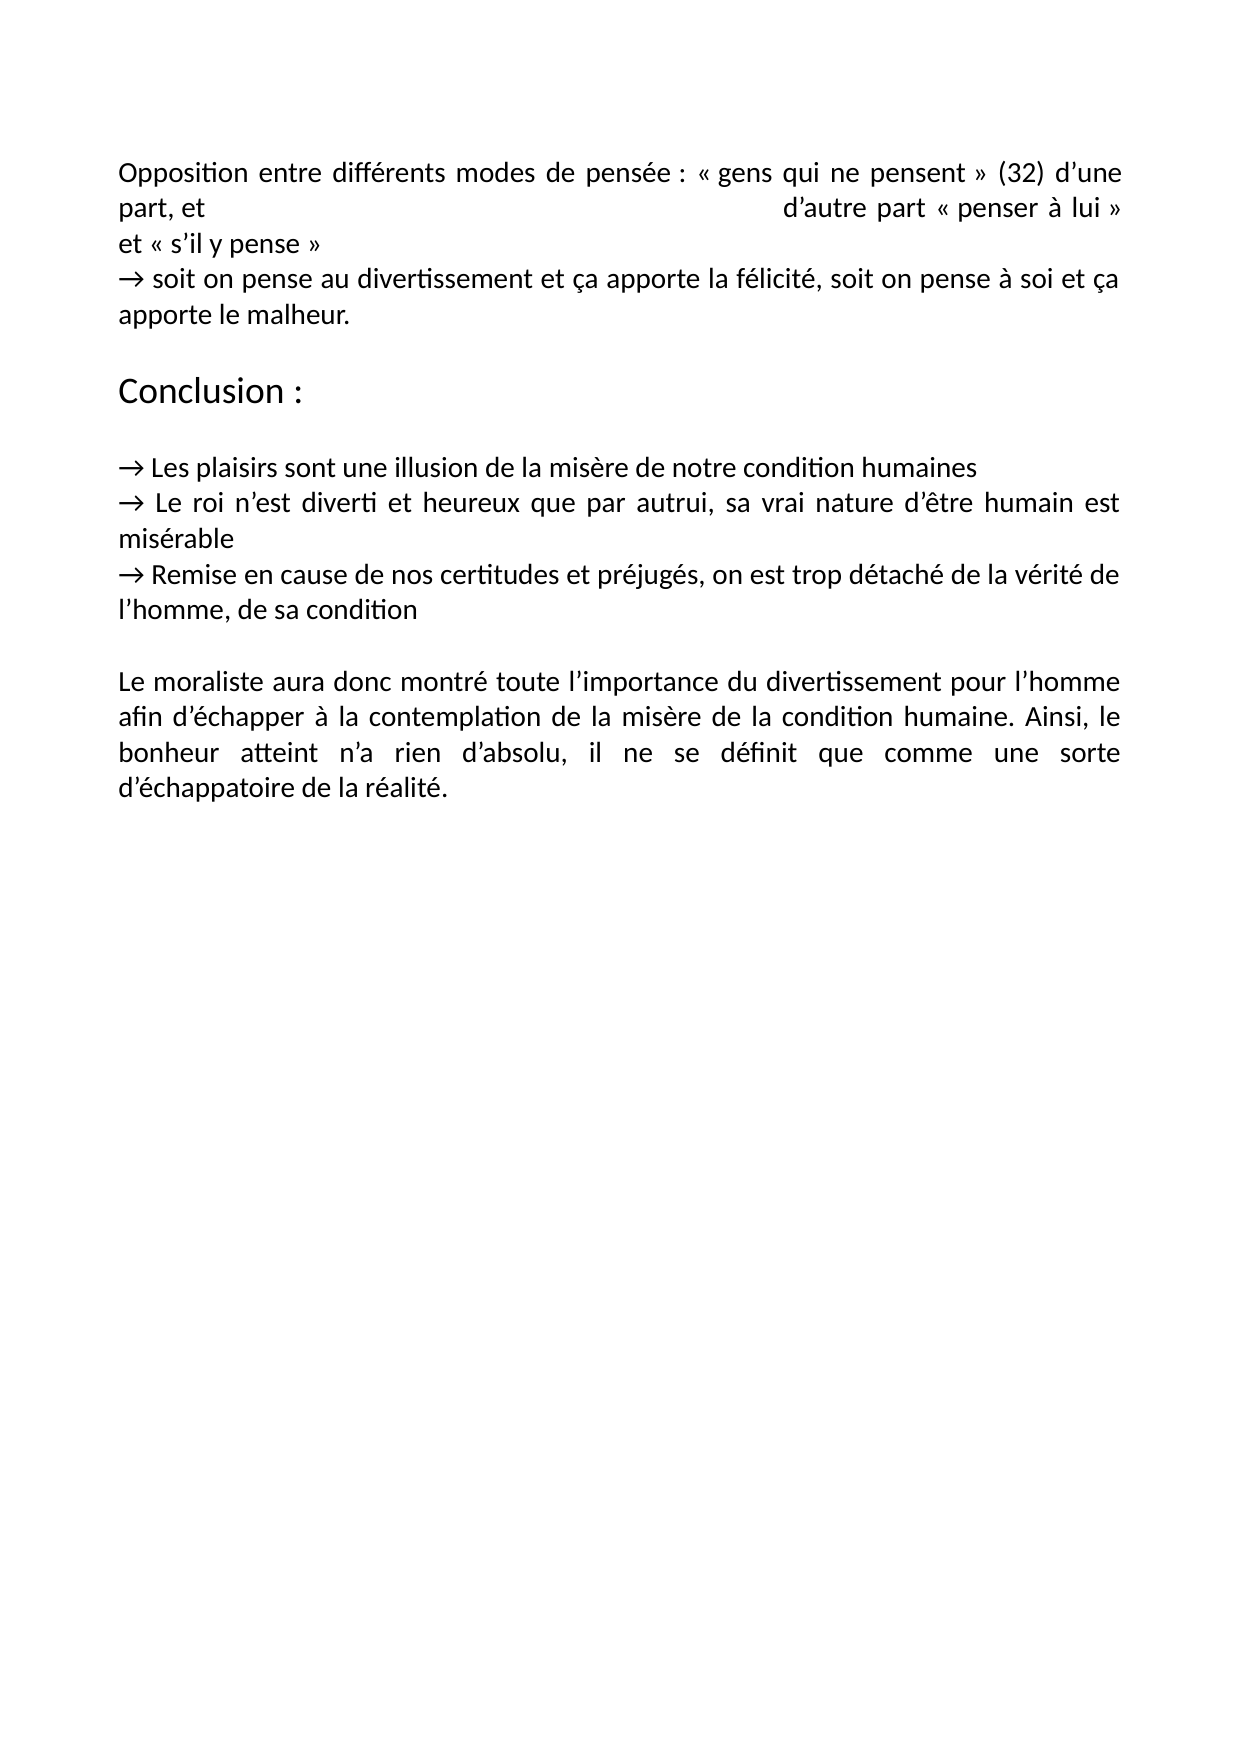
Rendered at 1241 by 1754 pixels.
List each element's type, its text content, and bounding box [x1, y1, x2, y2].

text → Le roi n’est diverti et heureux que par autrui, sa vrai nature d’être humain est misérable [118, 484, 1122, 556]
text → Les plaisirs sont une illusion de la misère de notre condition humaines [118, 449, 1122, 484]
text → soit on pense au divertissement et ça apporte la félicité, soit on pense à soi et ça apporte le malheur. [118, 261, 1122, 332]
text Le moraliste aura donc montré toute l’importance du divertissement pour l’homme afin d’échapper à la contemplation de la misère de la condition humaine. Ainsi, le bonheur atteint n’a rien d’absolu, il ne se définit que comme une sorte d’échappatoire de la réalité. [118, 663, 1122, 805]
text Conclusion : [118, 367, 1122, 413]
text → Remise en cause de nos certitudes et préjugés, on est trop détaché de la vérité de l’homme, de sa condition [118, 556, 1122, 627]
text Opposition entre différents modes de pensée : « gens qui ne pensent » (32) d’une part, et d’autre part « penser à lui » et « s’il y pense » [118, 154, 1122, 261]
